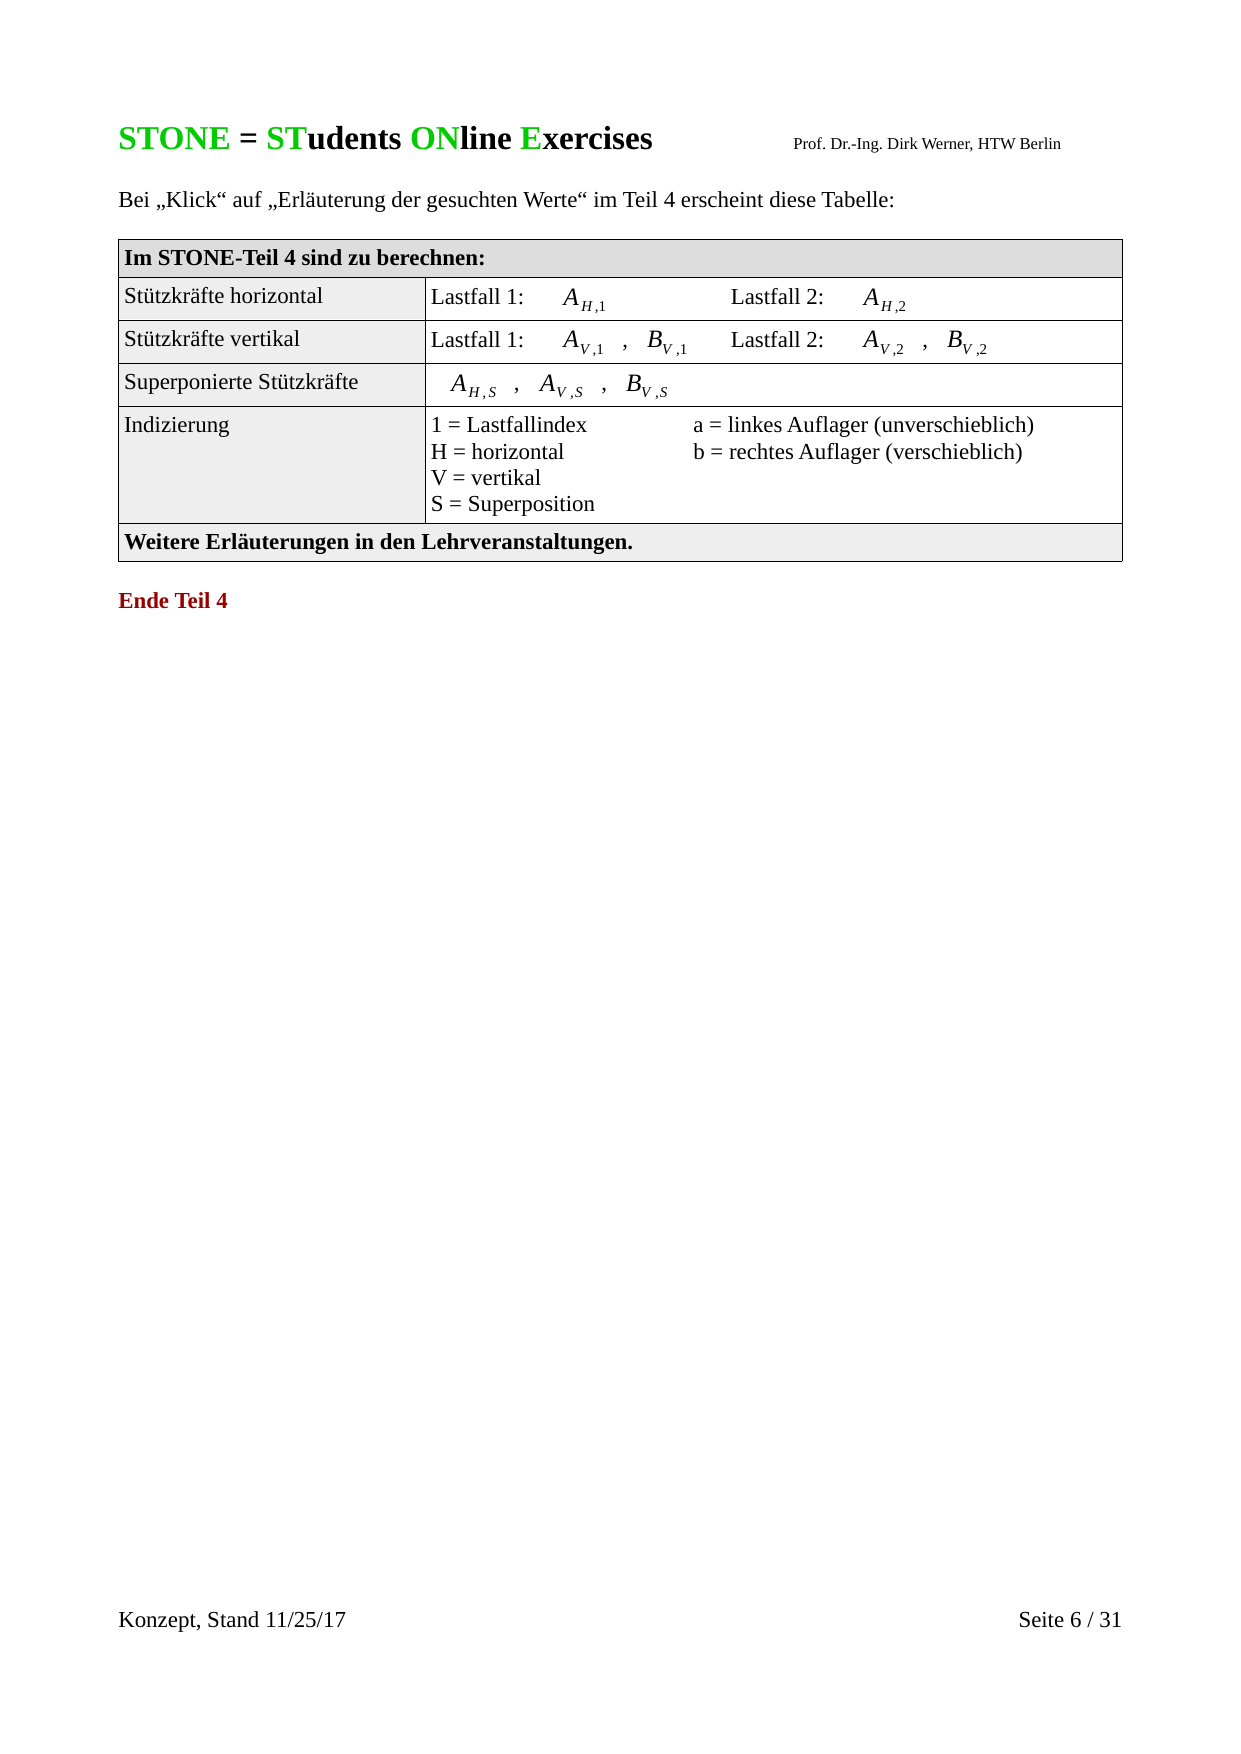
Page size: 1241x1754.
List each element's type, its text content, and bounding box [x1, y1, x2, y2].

table_cell ,, [426, 364, 1122, 406]
table_cell Lastfall 1: Lastfall 2: [426, 278, 1122, 319]
table_cell Lastfall 1: , Lastfall 2: , [426, 321, 1122, 363]
table_cell Superponierte Stützkräfte [119, 364, 425, 406]
table_cell 1 = Lastfallindex a = linkes Auflager (unverschieblich) H = horizontal b = rechtes Auflager (verschieblich) V = vertikal S = Superposition [426, 407, 1122, 523]
table_header Im STONE-Teil 4 sind zu berechnen: [119, 240, 1122, 277]
text Bei „Klick“ auf „Erläuterung der gesuchten Werte“ im Teil 4 erscheint diese Tabelle: [118, 186, 1122, 212]
table_cell Stützkräfte vertikal [119, 321, 425, 363]
table_cell Weitere Erläuterungen in den Lehrveranstaltungen. [119, 524, 1122, 561]
text Ende Teil 4 [118, 587, 1122, 613]
table_cell Stützkräfte horizontal [119, 278, 425, 319]
table_cell Indizierung [119, 407, 425, 523]
